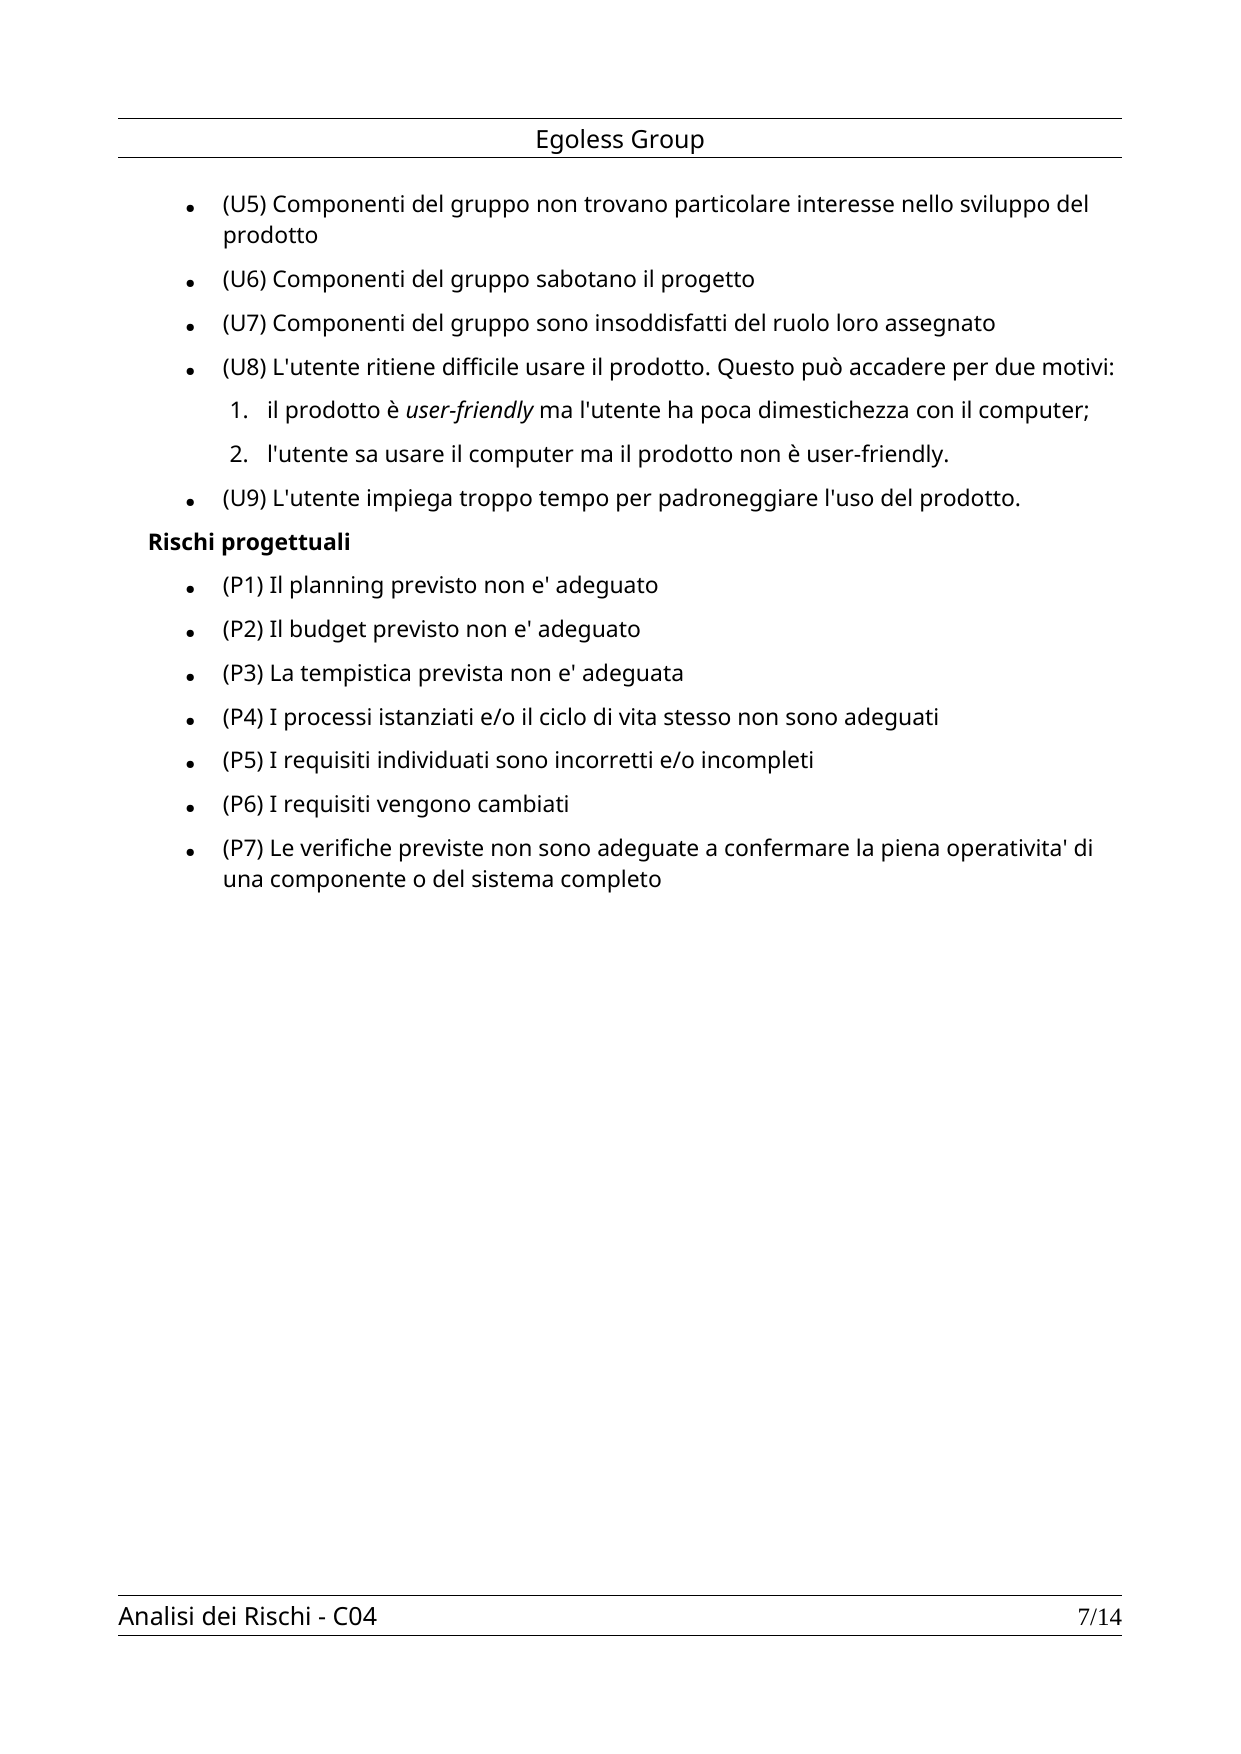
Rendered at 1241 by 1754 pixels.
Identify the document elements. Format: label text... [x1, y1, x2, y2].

list (P2) Il budget previsto non e' adeguato [185, 613, 1122, 644]
list (U6) Componenti del gruppo sabotano il progetto [185, 263, 1122, 294]
list (U7) Componenti del gruppo sono insoddisfatti del ruolo loro assegnato [185, 307, 1122, 338]
list l'utente sa usare il computer ma il prodotto non è user-friendly. [229, 438, 1122, 469]
list (U9) L'utente impiega troppo tempo per padroneggiare l'uso del prodotto. [185, 482, 1122, 513]
list (P6) I requisiti vengono cambiati [185, 788, 1122, 819]
list (P1) Il planning previsto non e' adeguato [185, 569, 1122, 600]
list (P7) Le verifiche previste non sono adeguate a confermare la piena operativita' di una componente o del sistema completo [185, 832, 1122, 894]
list (U5) Componenti del gruppo non trovano particolare interesse nello sviluppo del prodotto [185, 188, 1122, 250]
text Rischi progettuali [148, 525, 1122, 557]
list (P4) I processi istanziati e/o il ciclo di vita stesso non sono adeguati [185, 700, 1122, 732]
list (P3) La tempistica prevista non e' adeguata [185, 657, 1122, 688]
list (P5) I requisiti individuati sono incorretti e/o incompleti [185, 744, 1122, 775]
list il prodotto è user-friendly ma l'utente ha poca dimestichezza con il computer; [229, 394, 1122, 425]
list (U8) L'utente ritiene difficile usare il prodotto. Questo può accadere per due motivi: [185, 350, 1122, 382]
